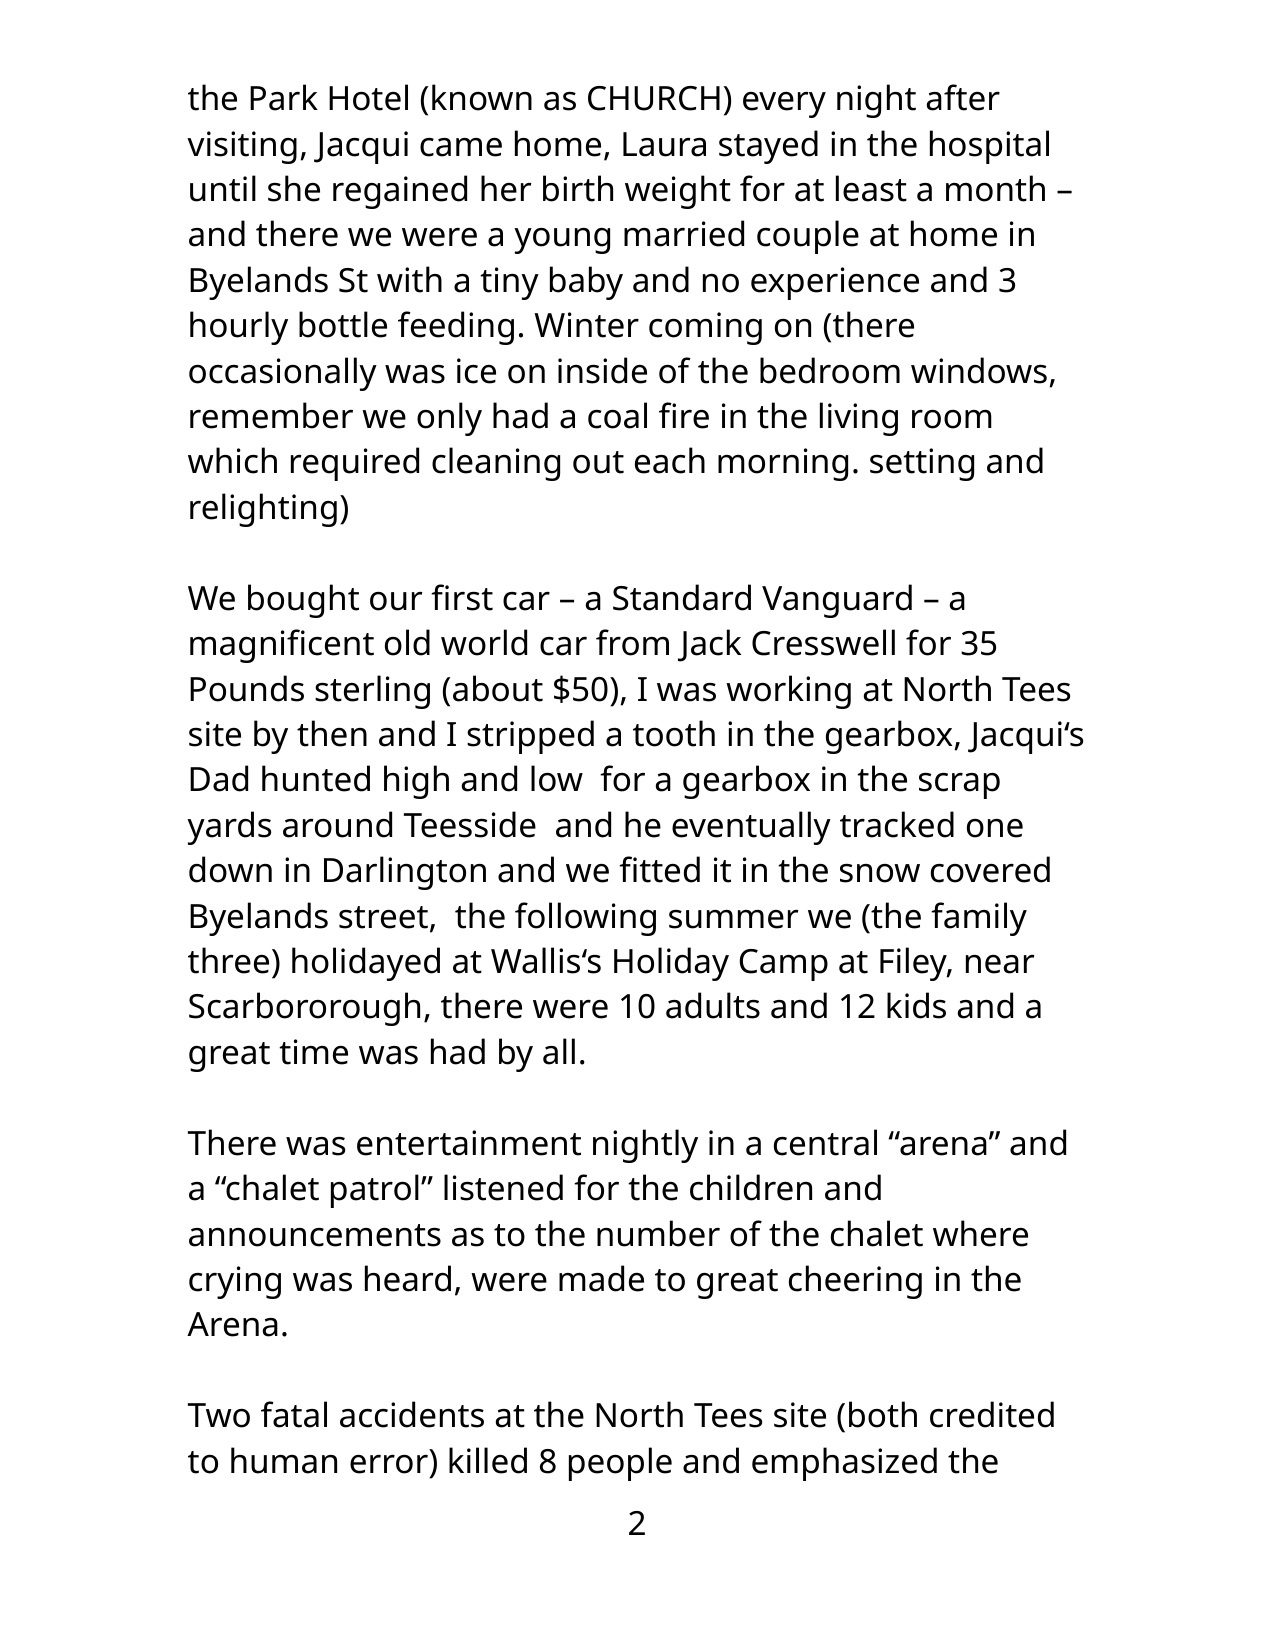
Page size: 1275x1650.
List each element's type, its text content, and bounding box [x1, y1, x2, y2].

text There was entertainment nightly in a central “arena” and a “chalet patrol” listened for the children and announcements as to the number of the chalet where crying was heard, were made to great cheering in the Arena. [187, 1119, 1087, 1347]
text We bought our first car – a Standard Vanguard – a magnificent old world car from Jack Cresswell for 35 Pounds sterling (about $50), I was working at North Tees site by then and I stripped a tooth in the gearbox, Jacqui‘s Dad hunted high and low for a gearbox in the scrap yards around Teesside and he eventually tracked one down in Darlington and we fitted it in the snow covered Byelands street, the following summer we (the family three) holidayed at Wallis‘s Holiday Camp at Filey, near Scarbororough, there were 10 adults and 12 kids and a great time was had by all. [187, 574, 1087, 1074]
text the Park Hotel (known as CHURCH) every night after visiting, Jacqui came home, Laura stayed in the hospital until she regained her birth weight for at least a month – and there we were a young married couple at home in Byelands St with a tiny baby and no experience and 3 hourly bottle feeding. Winter coming on (there occasionally was ice on inside of the bedroom windows, remember we only had a coal fire in the living room which required cleaning out each morning. setting and relighting) [187, 75, 1087, 529]
text Two fatal accidents at the North Tees site (both credited to human error) killed 8 people and emphasized the [187, 1392, 1087, 1483]
